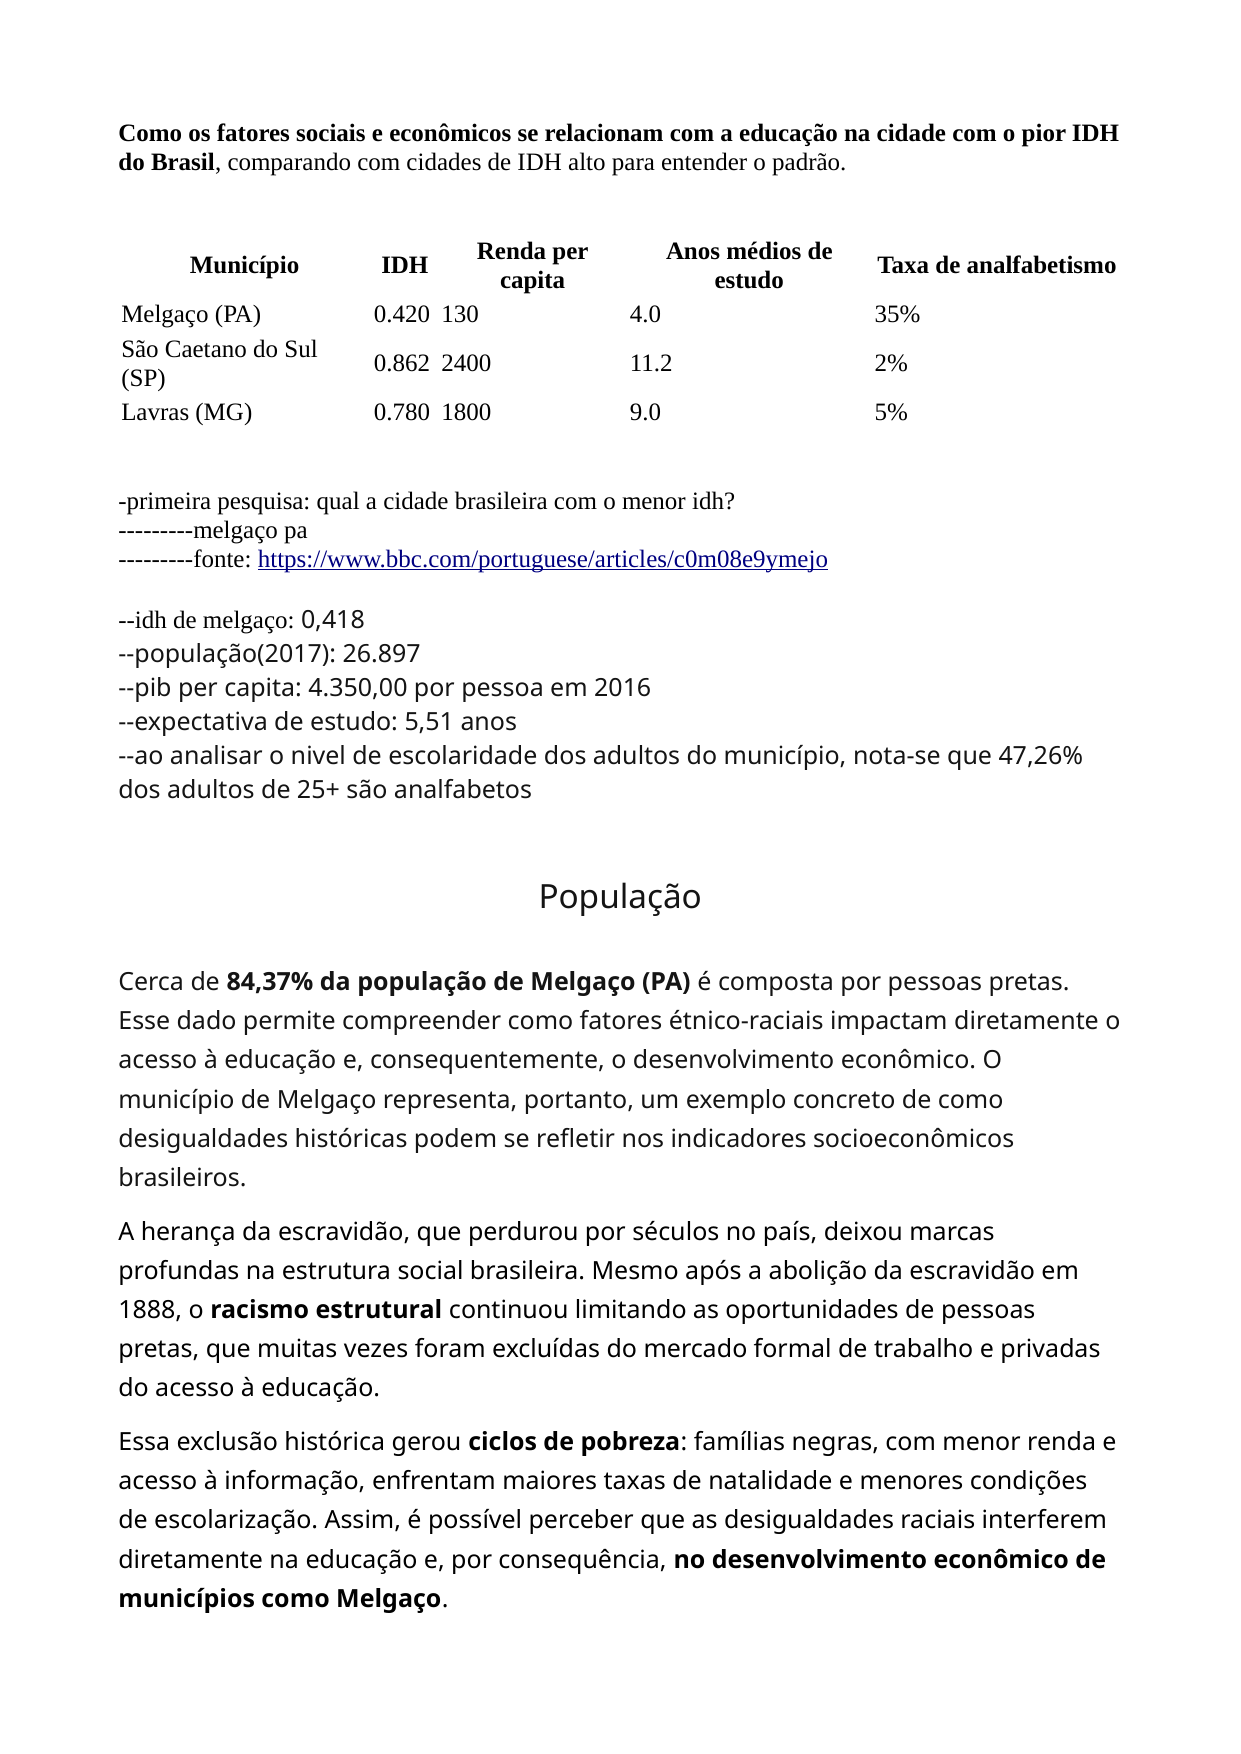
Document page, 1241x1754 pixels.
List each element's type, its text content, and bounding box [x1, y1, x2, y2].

text População [118, 873, 1122, 918]
table_header IDH [371, 233, 438, 296]
table_cell 0.780 [371, 394, 438, 429]
table_header Renda per capita [438, 233, 627, 296]
table_cell 4.0 [627, 296, 871, 331]
table_cell Melgaço (PA) [118, 296, 371, 331]
text --pib per capita: 4.350,00 por pessoa em 2016 [118, 669, 1122, 704]
table_cell 130 [438, 296, 627, 331]
text --ao analisar o nivel de escolaridade dos adultos do município, nota-se que 47,26% dos adultos de 25+ são analfabetos [118, 738, 1122, 806]
table_cell 1800 [438, 394, 627, 429]
table_header Taxa de analfabetismo [871, 233, 1122, 296]
table_cell 2% [871, 331, 1122, 394]
text A herança da escravidão, que perdurou por séculos no país, deixou marcas profundas na estrutura social brasileira. Mesmo após a abolição da escravidão em 1888, o racismo estrutural continuou limitando as oportunidades de pessoas pretas, que muitas vezes foram excluídas do mercado formal de trabalho e privadas do acesso à educação. [118, 1213, 1122, 1404]
text Como os fatores sociais e econômicos se relacionam com a educação na cidade com o pior IDH do Brasil, comparando com cidades de IDH alto para entender o padrão. [118, 118, 1122, 176]
text ---------fonte: https://www.bbc.com/portuguese/articles/c0m08e9ymejo --idh de melgaço: 0,418 --população(2017): 26.897 [118, 544, 1122, 669]
table_cell 0.862 [371, 331, 438, 394]
table_cell 0.420 [371, 296, 438, 331]
table_cell São Caetano do Sul (SP) [118, 331, 371, 394]
text --expectativa de estudo: 5,51 anos [118, 704, 1122, 738]
table_cell 11.2 [627, 331, 871, 394]
table_header Anos médios de estudo [627, 233, 871, 296]
table_cell 5% [871, 394, 1122, 429]
text Essa exclusão histórica gerou ciclos de pobreza: famílias negras, com menor renda e acesso à informação, enfrentam maiores taxas de natalidade e menores condições de escolarização. Assim, é possível perceber que as desigualdades raciais interferem diretamente na educação e, por consequência, no desenvolvimento econômico de municípios como Melgaço. [118, 1424, 1122, 1614]
table_header Município [118, 233, 371, 296]
table_cell 9.0 [627, 394, 871, 429]
table_cell Lavras (MG) [118, 394, 371, 429]
table_cell 35% [871, 296, 1122, 331]
table_cell 2400 [438, 331, 627, 394]
text -primeira pesquisa: qual a cidade brasileira com o menor idh? ---------melgaço pa [118, 486, 1122, 544]
text Cerca de 84,37% da população de Melgaço (PA) é composta por pessoas pretas. Esse dado permite compreender como fatores étnico-raciais impactam diretamente o acesso à educação e, consequentemente, o desenvolvimento econômico. O município de Melgaço representa, portanto, um exemplo concreto de como desigualdades históricas podem se refletir nos indicadores socioeconômicos brasileiros. [118, 964, 1122, 1194]
